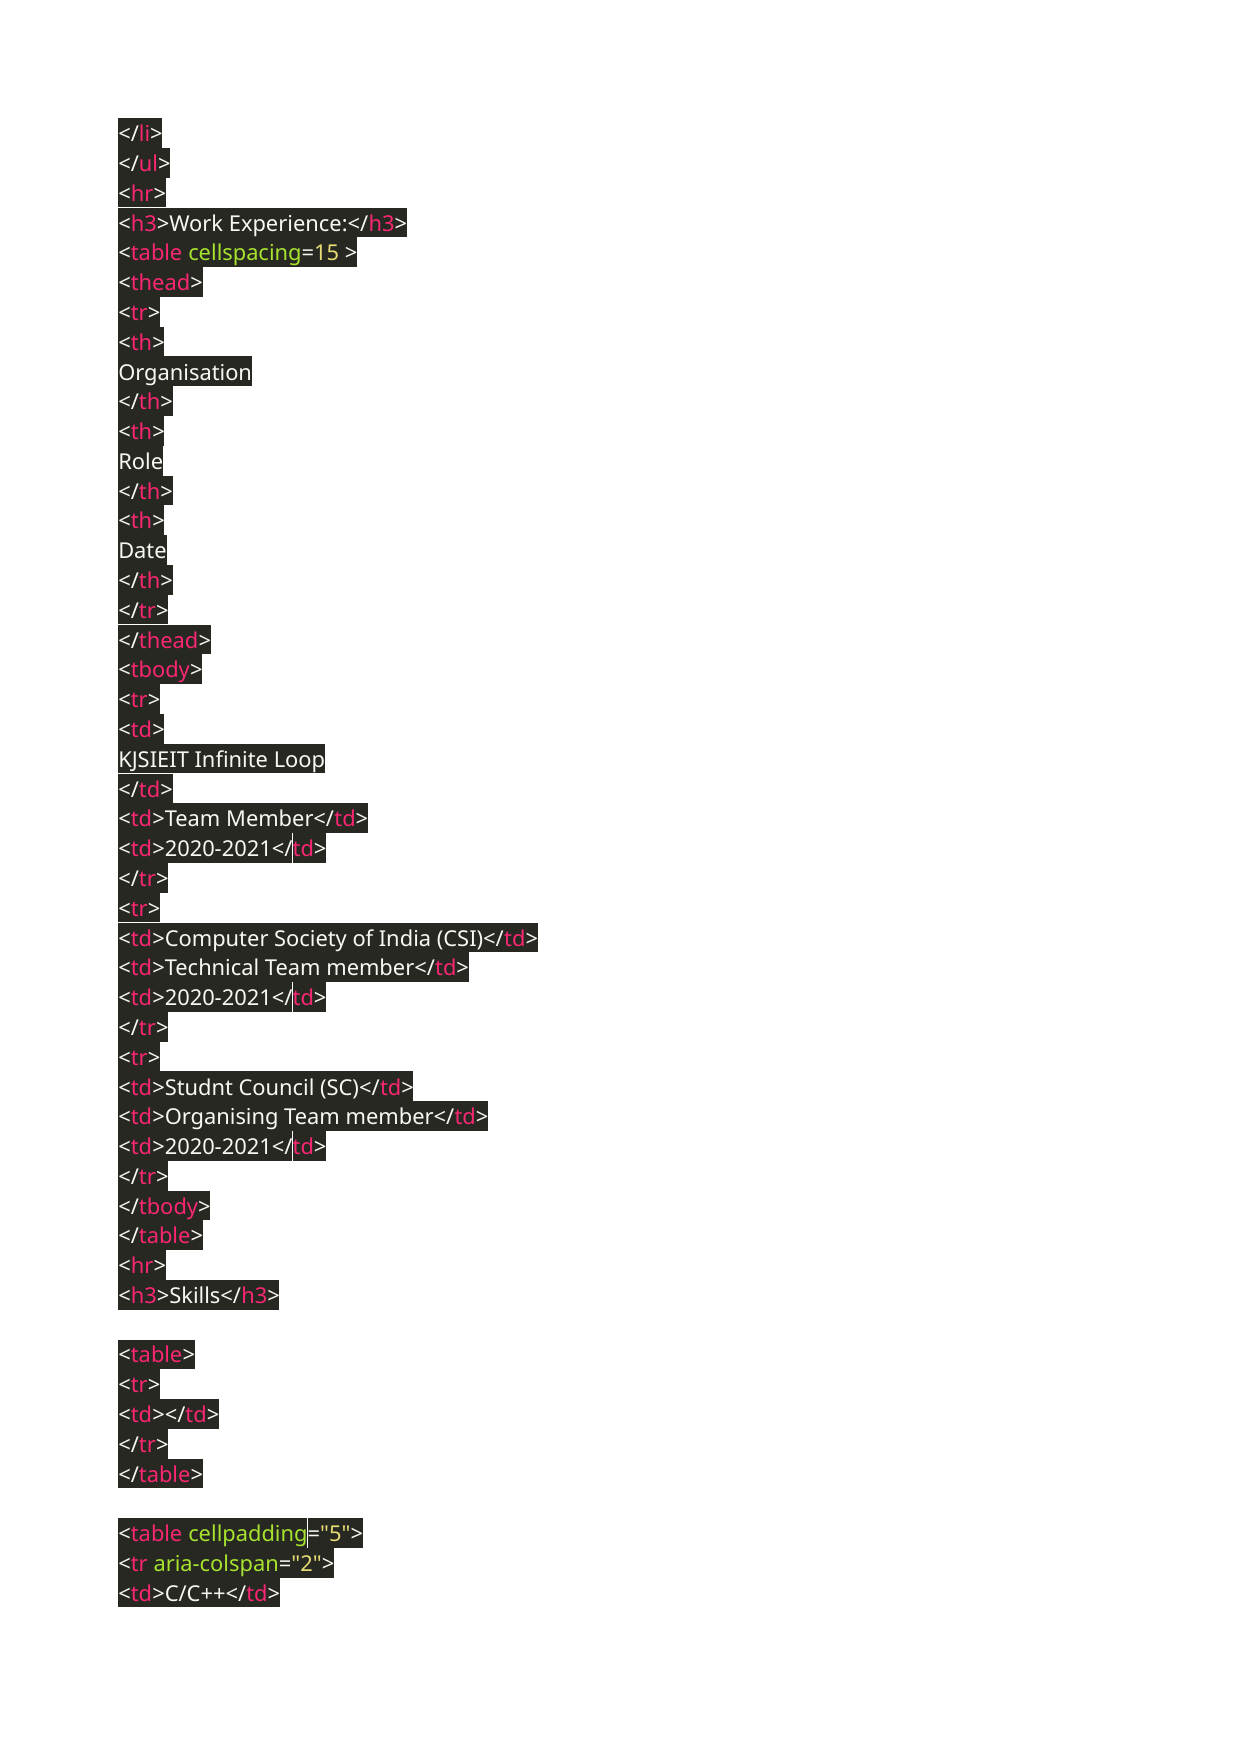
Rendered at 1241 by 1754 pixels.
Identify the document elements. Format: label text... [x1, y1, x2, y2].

text <thead> [118, 267, 1122, 297]
text </table> [118, 1459, 1122, 1488]
text <table> [118, 1339, 1122, 1369]
text <tr> [118, 1369, 1122, 1399]
text <td>2020-2021</td> [118, 1131, 1122, 1161]
text <tr> [118, 893, 1122, 922]
text <table cellspacing=15 > [118, 237, 1122, 267]
text <td>2020-2021</td> [118, 833, 1122, 863]
text Organisation [118, 356, 1122, 386]
text <td>2020-2021</td> [118, 982, 1122, 1012]
text <td>Studnt Council (SC)</td> [118, 1071, 1122, 1101]
text <tbody> [118, 654, 1122, 684]
text </tr> [118, 1429, 1122, 1459]
text </th> [118, 476, 1122, 505]
text <hr> [118, 1250, 1122, 1280]
text </li> [118, 118, 1122, 148]
text Date [118, 535, 1122, 565]
text </tr> [118, 1012, 1122, 1042]
text <tr> [118, 684, 1122, 714]
text <td>Technical Team member</td> [118, 952, 1122, 982]
text </td> [118, 773, 1122, 803]
text Role [118, 446, 1122, 476]
text <th> [118, 505, 1122, 535]
text </tr> [118, 863, 1122, 893]
text </tr> [118, 1161, 1122, 1191]
text </thead> [118, 624, 1122, 654]
text <td>C/C++</td> [118, 1578, 1122, 1607]
text </table> [118, 1220, 1122, 1250]
text </tbody> [118, 1191, 1122, 1220]
text <tr> [118, 1042, 1122, 1071]
text <th> [118, 416, 1122, 446]
text </ul> [118, 148, 1122, 178]
text <h3>Skills</h3> [118, 1280, 1122, 1310]
text <tr> [118, 297, 1122, 327]
text <tr aria-colspan="2"> [118, 1548, 1122, 1578]
text KJSIEIT Infinite Loop [118, 744, 1122, 773]
text <td>Team Member</td> [118, 803, 1122, 833]
text </th> [118, 565, 1122, 595]
text <hr> [118, 178, 1122, 207]
text <td>Computer Society of India (CSI)</td> [118, 922, 1122, 952]
text <th> [118, 327, 1122, 356]
text </tr> [118, 595, 1122, 624]
text <table cellpadding="5"> [118, 1518, 1122, 1548]
text <h3>Work Experience:</h3> [118, 207, 1122, 237]
text <td>Organising Team member</td> [118, 1101, 1122, 1131]
text </th> [118, 386, 1122, 416]
text <td> [118, 714, 1122, 744]
text <td></td> [118, 1399, 1122, 1429]
